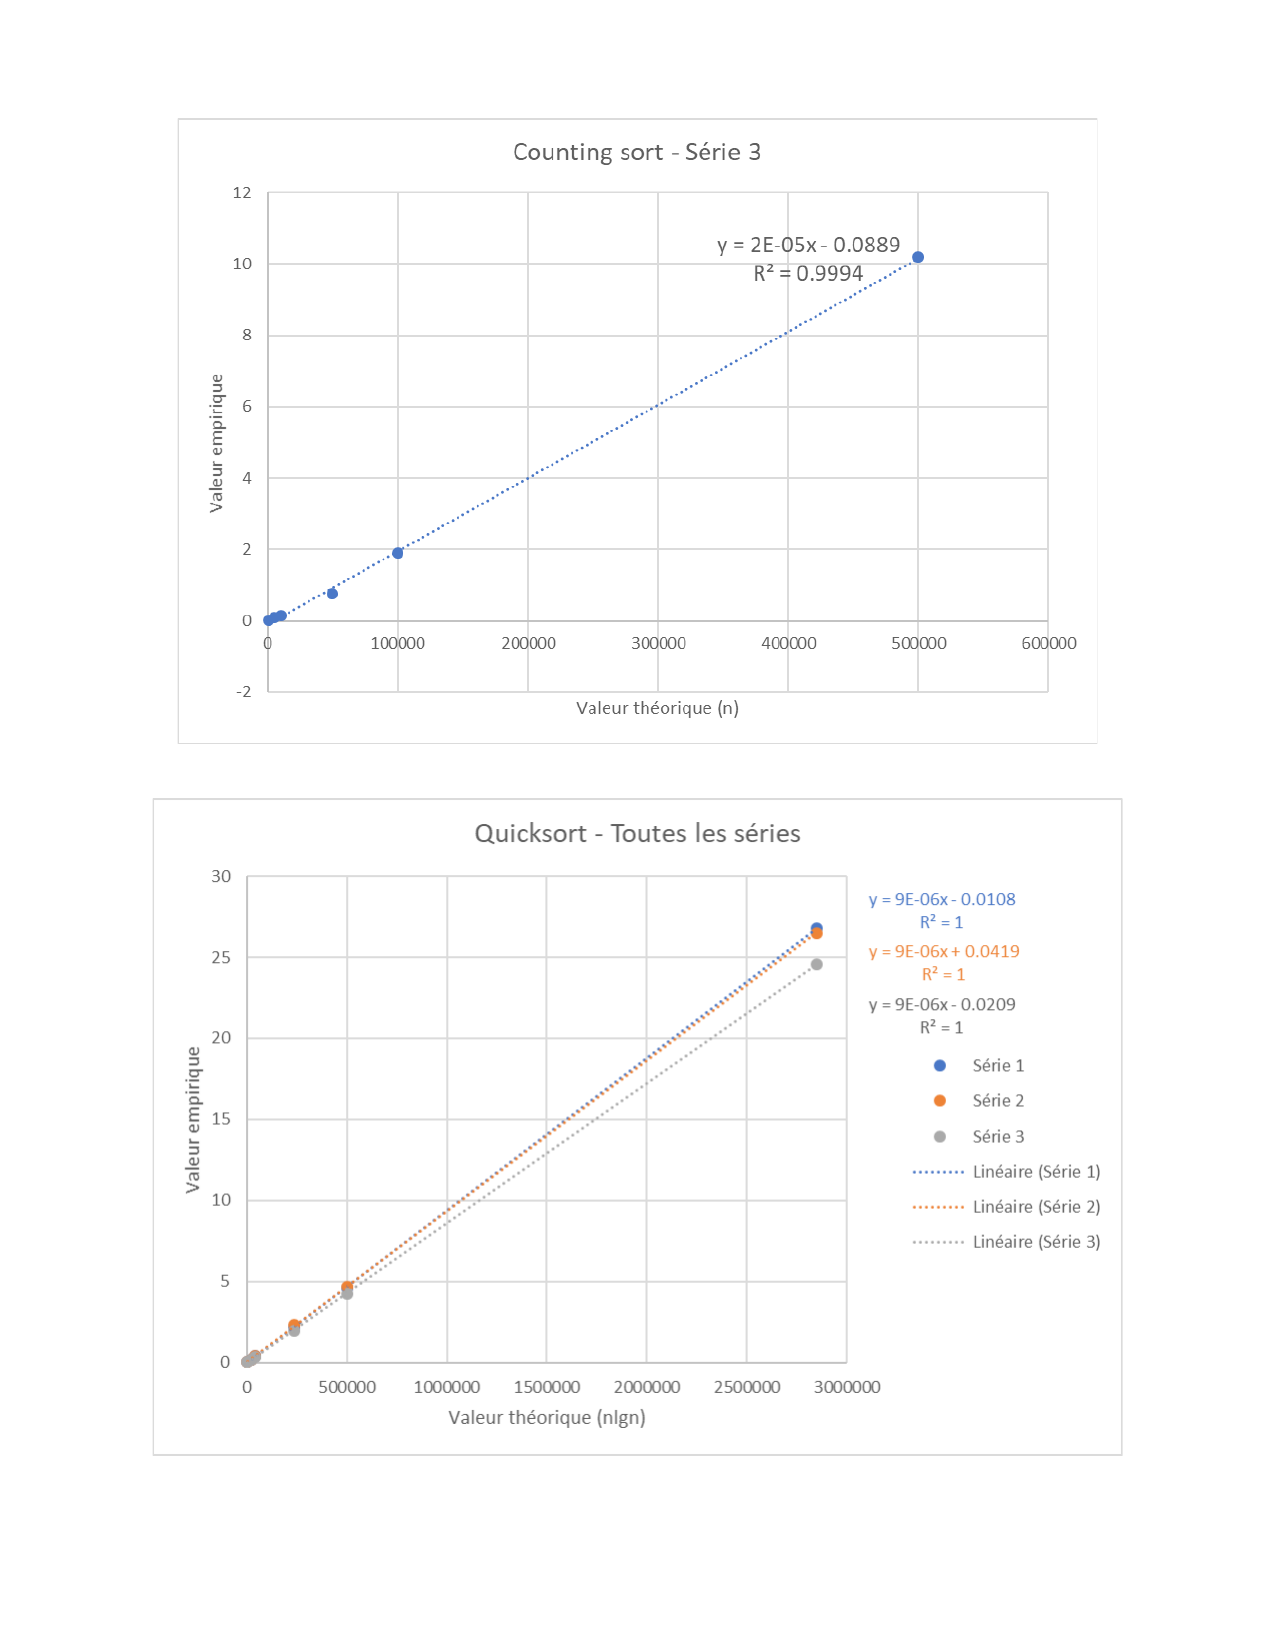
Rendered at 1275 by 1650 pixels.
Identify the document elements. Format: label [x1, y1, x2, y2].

picture [177, 118, 1098, 744]
picture [152, 798, 1123, 1456]
